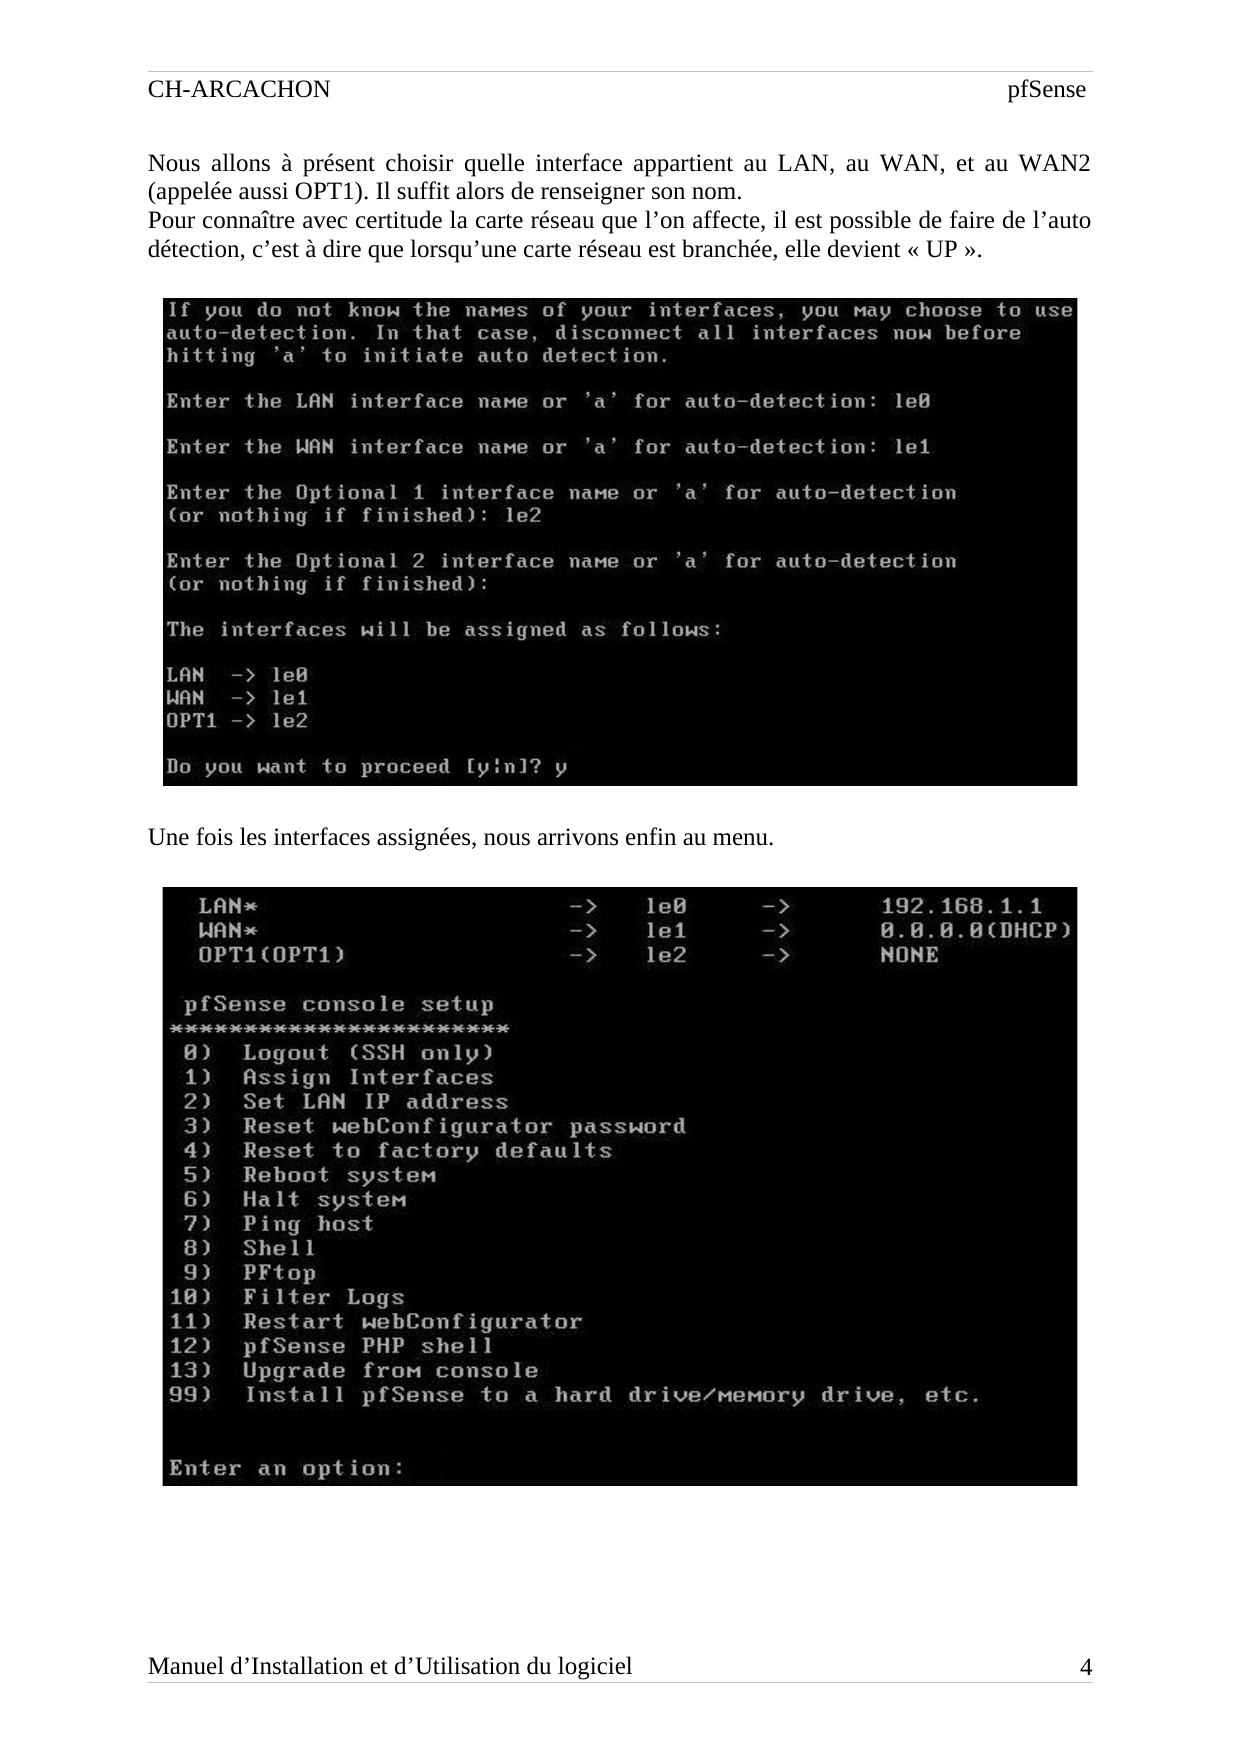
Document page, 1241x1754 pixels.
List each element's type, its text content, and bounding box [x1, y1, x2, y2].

picture [163, 298, 1078, 786]
picture [162, 887, 1078, 1486]
text Pour connaître avec certitude la carte réseau que l’on affecte, il est possible de faire de l’auto détection, c’est à dire que lorsqu’une carte réseau est branchée, elle devient « UP ». [148, 205, 1093, 263]
text Une fois les interfaces assignées, nous arrivons enfin au menu. [148, 822, 1093, 851]
text Nous allons à présent choisir quelle interface appartient au LAN, au WAN, et au WAN2 (appelée aussi OPT1). Il suffit alors de renseigner son nom. [148, 148, 1093, 205]
